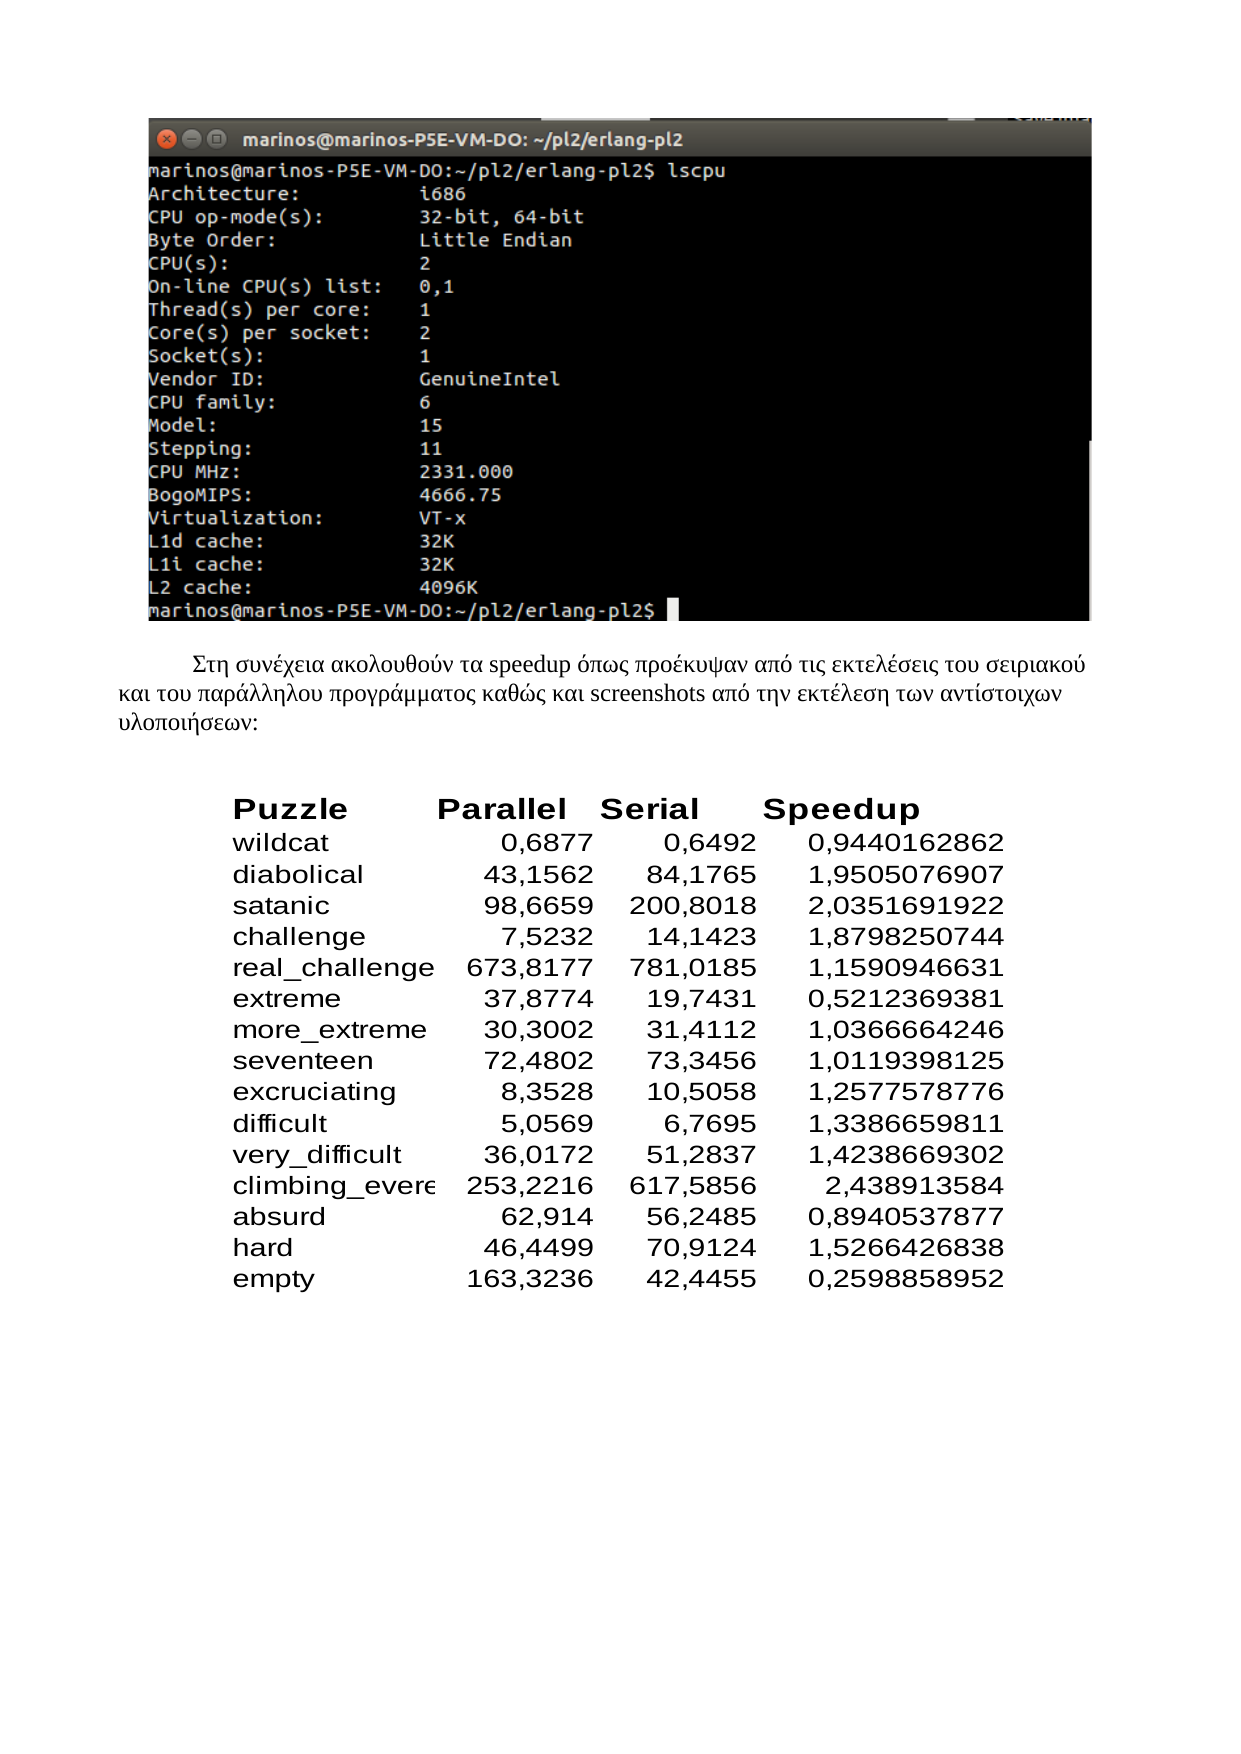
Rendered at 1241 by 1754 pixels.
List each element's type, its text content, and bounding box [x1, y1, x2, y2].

picture [148, 118, 1092, 621]
text Στη συνέχεια ακολουθούν τα speedup όπως προέκυψαν από τις εκτελέσεις του σειριακού και του παράλληλου προγράμματος καθώς και screenshots από την εκτέλεση των αντίστοιχων υλοποιήσεων: [118, 649, 1122, 736]
